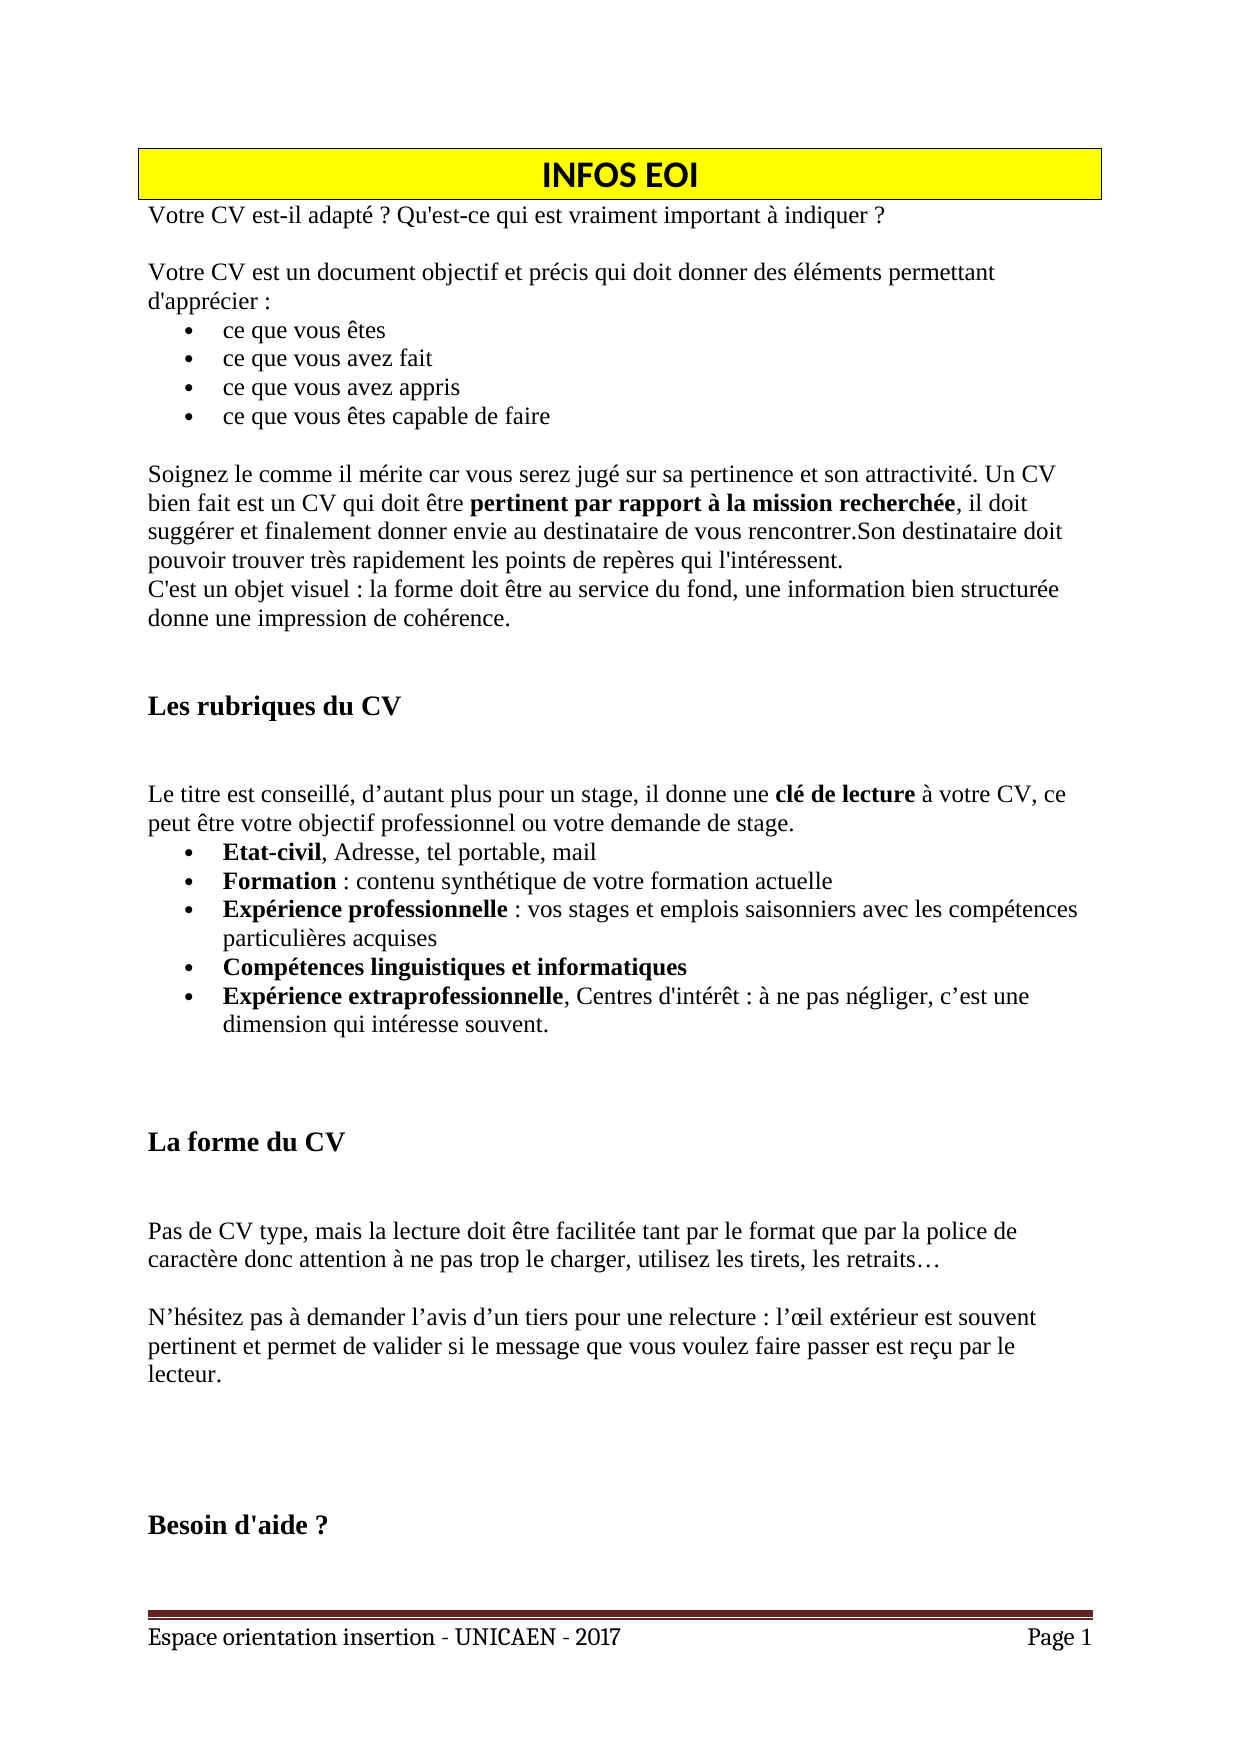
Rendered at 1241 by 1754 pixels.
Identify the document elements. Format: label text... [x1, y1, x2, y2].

subtitle La forme du CV [148, 1125, 1093, 1158]
list Etat-civil, Adresse, tel portable, mail [185, 837, 1093, 866]
subtitle INFOS EOI [139, 149, 1101, 199]
text Le titre est conseillé, d’autant plus pour un stage, il donne une clé de lecture à votre CV, ce peut être votre objectif professionnel ou votre demande de stage. [148, 751, 1093, 837]
subtitle Besoin d'aide ? [148, 1508, 1093, 1540]
list Expérience extraprofessionnelle, Centres d'intérêt : à ne pas négliger, c’est une dimension qui intéresse souvent. [185, 981, 1093, 1038]
list Compétences linguistiques et informatiques [185, 952, 1093, 981]
text Pas de CV type, mais la lecture doit être facilitée tant par le format que par la police de caractère donc attention à ne pas trop le charger, utilisez les tirets, les retraits… N’hésitez pas à demander l’avis d’un tiers pour une relecture : l’œil extérieur est souvent pertinent et permet de valider si le message que vous voulez faire passer est reçu par le lecteur. [148, 1187, 1093, 1388]
subtitle Les rubriques du CV [148, 689, 1093, 722]
list ce que vous avez fait [185, 343, 1093, 372]
list ce que vous êtes [185, 315, 1093, 343]
list Expérience professionnelle : vos stages et emplois saisonniers avec les compétences particulières acquises [185, 894, 1093, 952]
list Formation : contenu synthétique de votre formation actuelle [185, 866, 1093, 894]
text Votre CV est-il adapté ? Qu'est-ce qui est vraiment important à indiquer ? Votre CV est un document objectif et précis qui doit donner des éléments permettant d'apprécier : [148, 200, 1093, 315]
text Soignez le comme il mérite car vous serez jugé sur sa pertinence et son attractivité. Un CV bien fait est un CV qui doit être pertinent par rapport à la mission recherchée, il doit suggérer et finalement donner envie au destinataire de vous rencontrer.Son destinataire doit pouvoir trouver très rapidement les points de repères qui l'intéressent. C'est un objet visuel : la forme doit être au service du fond, une information bien structurée donne une impression de cohérence. [148, 459, 1093, 631]
list ce que vous avez appris [185, 372, 1093, 401]
list ce que vous êtes capable de faire [185, 401, 1093, 430]
